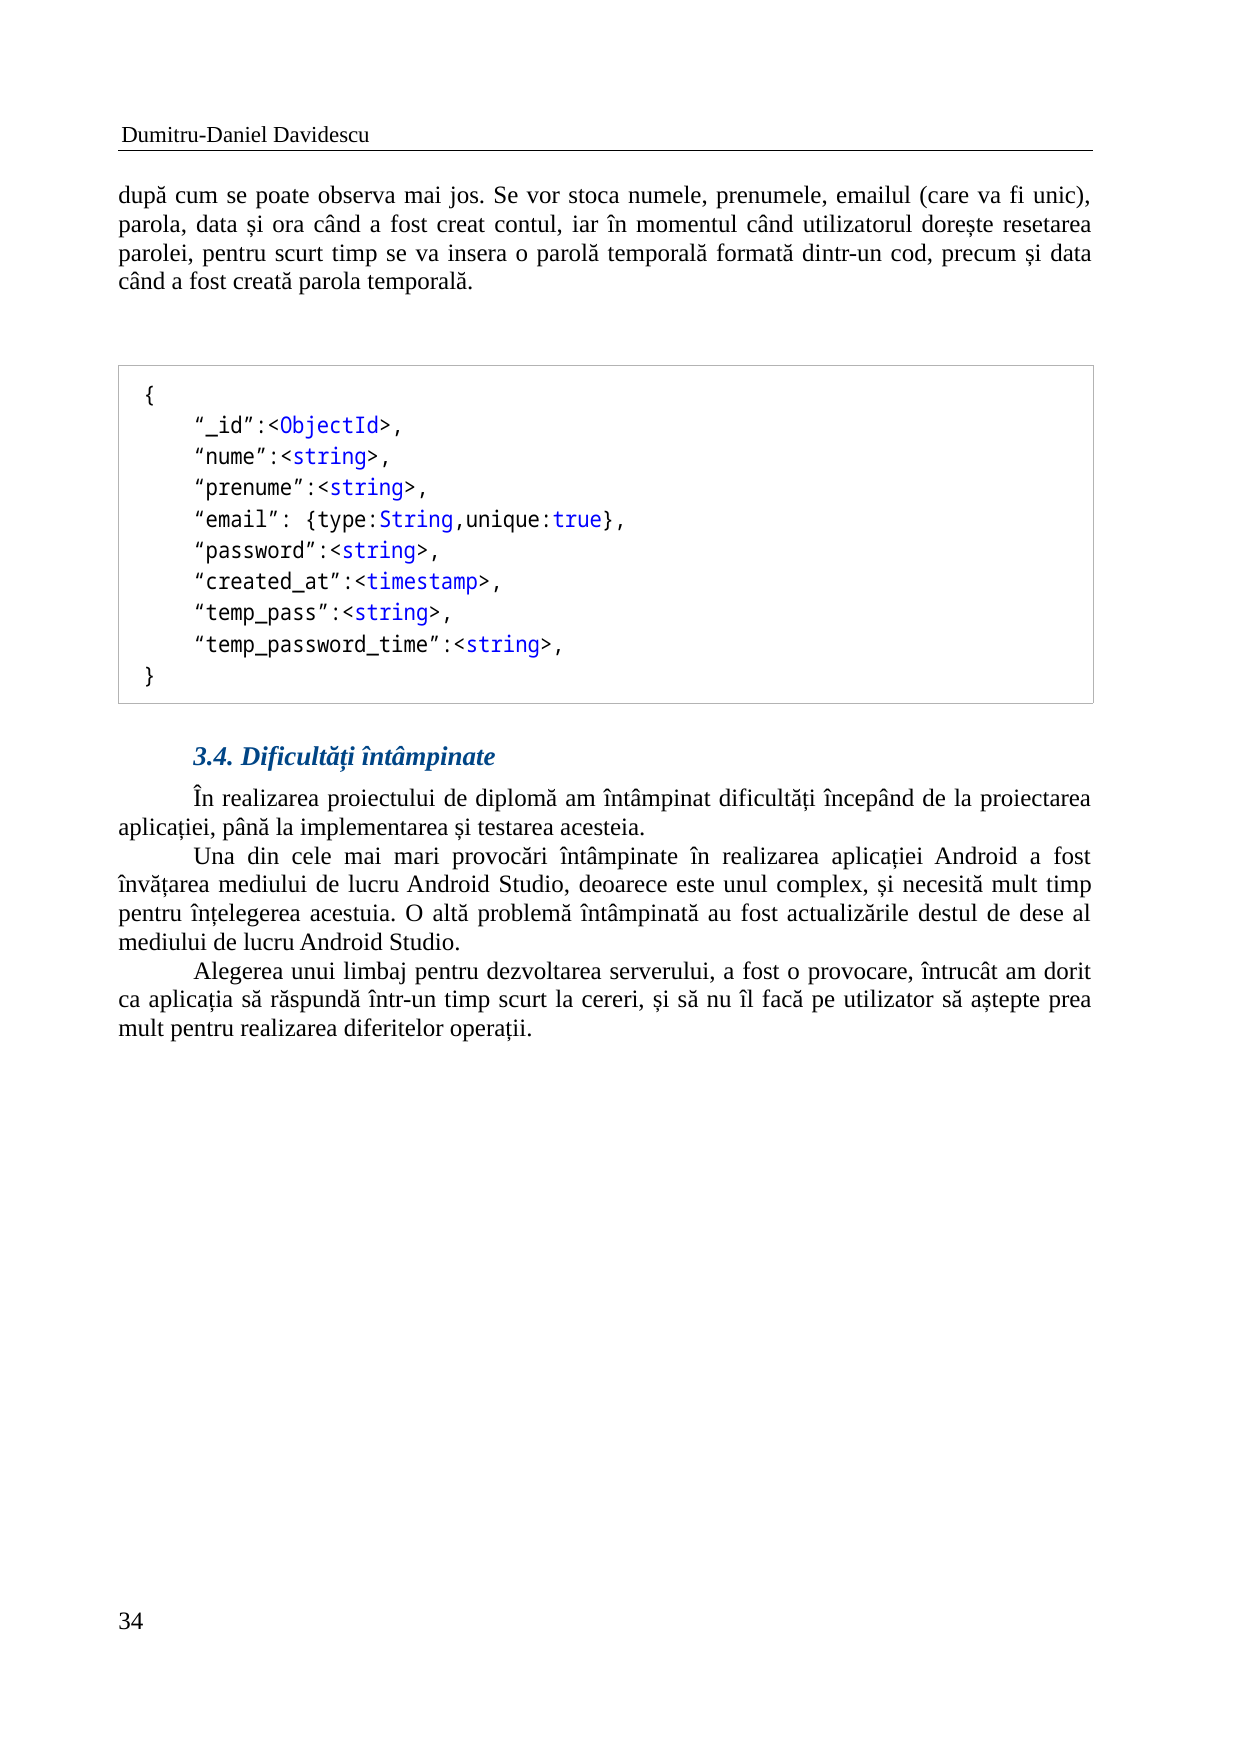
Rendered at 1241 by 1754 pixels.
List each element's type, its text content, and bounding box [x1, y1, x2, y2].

text } [119, 646, 1093, 703]
subtitle Dificultăți întâmpinate [193, 740, 1093, 771]
text { [119, 366, 1093, 396]
text “email”: {type:String,unique:true}, [119, 490, 1093, 521]
text “_id”:<ObjectId>, [119, 396, 1093, 428]
text “nume”:<string>, [119, 428, 1093, 459]
text “password”:<string>, [119, 521, 1093, 553]
text după cum se poate observa mai jos. Se vor stoca numele, prenumele, emailul (care va fi unic), parola, data și ora când a fost creat contul, iar în momentul când utilizatorul dorește resetarea parolei, pentru scurt timp se va insera o parolă temporală formată dintr-un cod, precum și data când a fost creată parola temporală. [118, 180, 1093, 295]
text “temp_password_time”:<string>, [119, 615, 1093, 646]
text “temp_pass”:<string>, [119, 584, 1093, 615]
text Alegerea unui limbaj pentru dezvoltarea serverului, a fost o provocare, întrucât am dorit ca aplicația să răspundă într-un timp scurt la cereri, și să nu îl facă pe utilizator să aștepte prea mult pentru realizarea diferitelor operații. [118, 956, 1093, 1042]
text “created_at”:<timestamp>, [119, 553, 1093, 584]
text “prenume”:<string>, [119, 459, 1093, 490]
text În realizarea proiectului de diplomă am întâmpinat dificultăți începând de la proiectarea aplicației, până la implementarea și testarea acesteia. [118, 783, 1093, 841]
text Una din cele mai mari provocări întâmpinate în realizarea aplicației Android a fost învățarea mediului de lucru Android Studio, deoarece este unul complex, și necesită mult timp pentru înțelegerea acestuia. O altă problemă întâmpinată au fost actualizările destul de dese al mediului de lucru Android Studio. [118, 841, 1093, 956]
